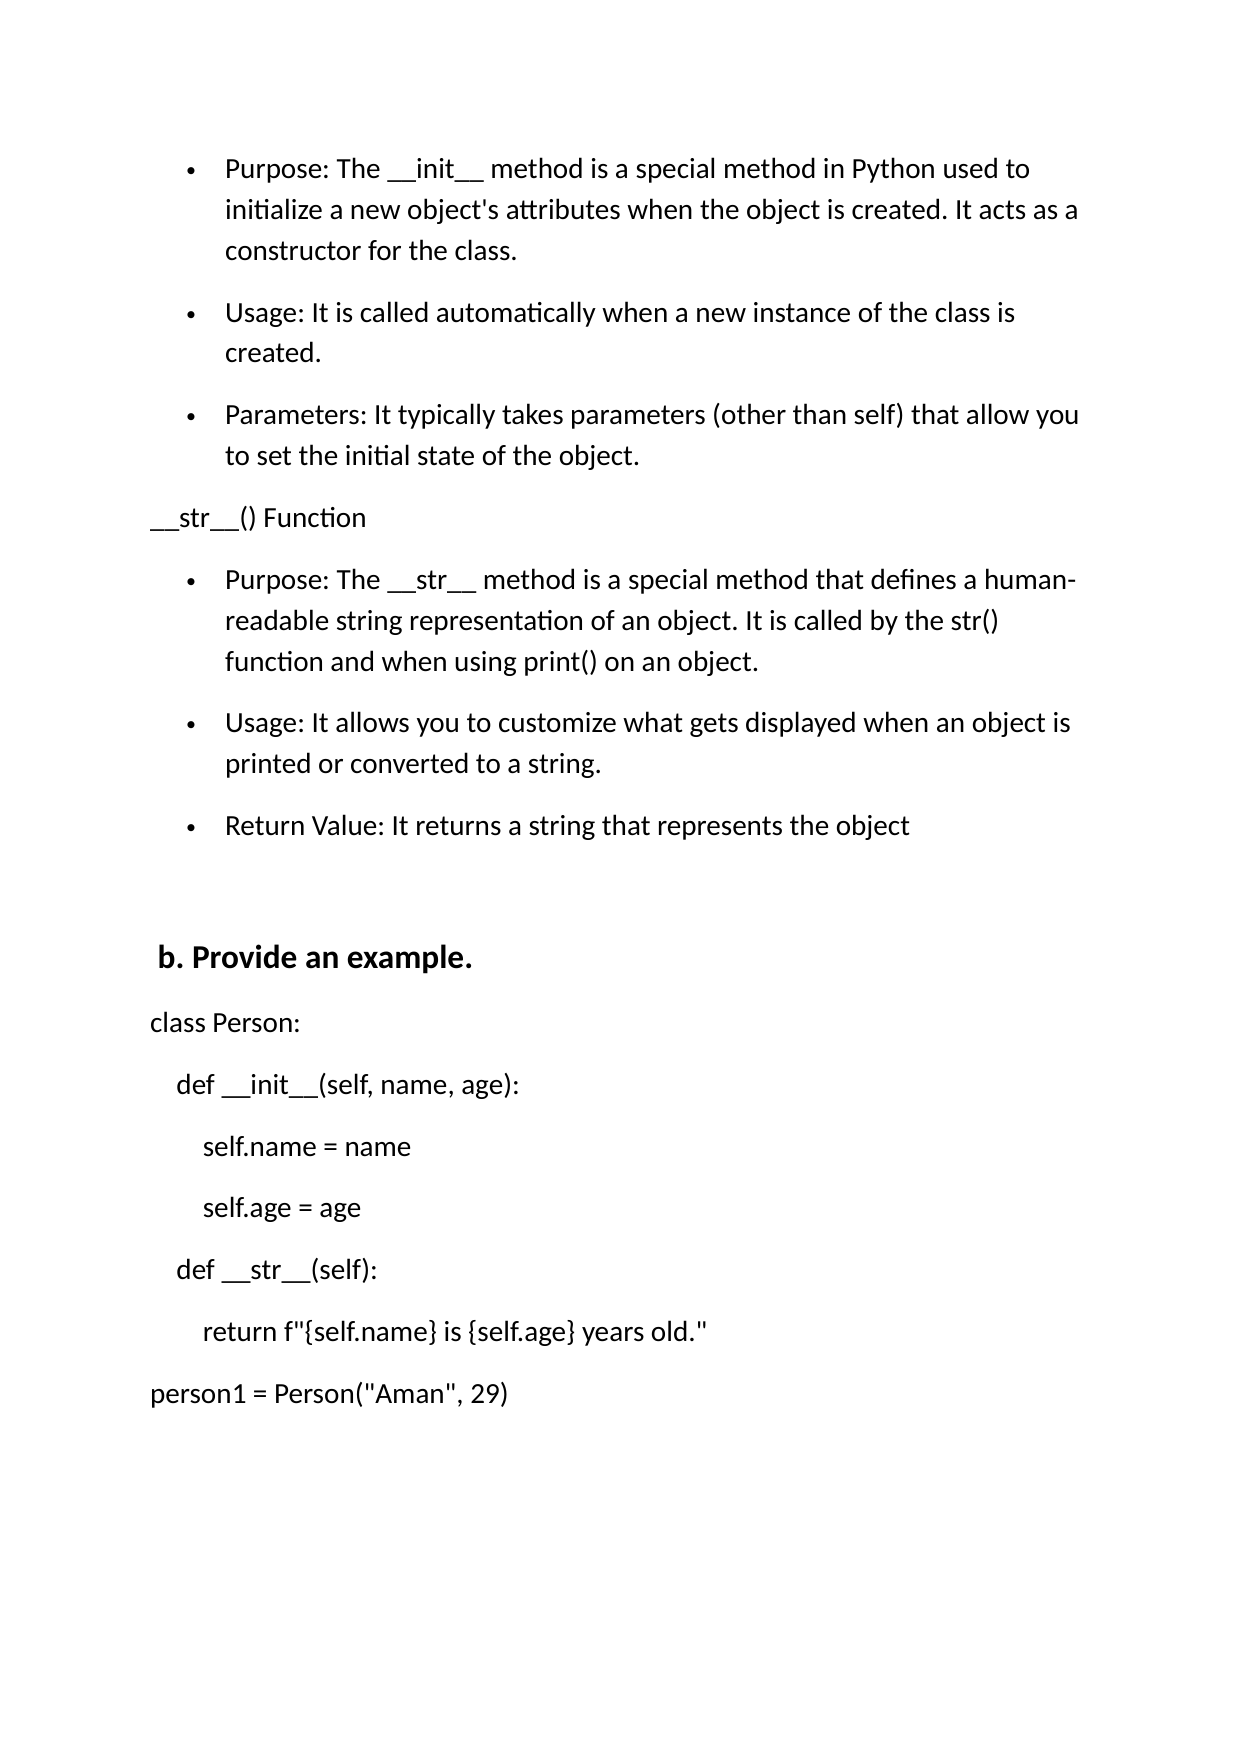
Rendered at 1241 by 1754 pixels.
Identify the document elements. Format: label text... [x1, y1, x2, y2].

text __str__() Function [150, 499, 1090, 535]
list Purpose: The __str__ method is a special method that defines a human-readable string representation of an object. It is called by the str() function and when using print() on an object. [187, 561, 1090, 678]
list Purpose: The __init__ method is a special method in Python used to initialize a new object's attributes when the object is created. It acts as a constructor for the class. [187, 150, 1090, 267]
text def __init__(self, name, age): [150, 1066, 1090, 1102]
list Parameters: It typically takes parameters (other than self) that allow you to set the initial state of the object. [187, 396, 1090, 473]
text return f"{self.name} is {self.age} years old." [150, 1313, 1090, 1349]
text b. Provide an example. [150, 937, 1090, 977]
text person1 = Person("Aman", 29) [150, 1375, 1090, 1410]
text self.age = age [150, 1189, 1090, 1225]
list Usage: It allows you to customize what gets displayed when an object is printed or converted to a string. [187, 704, 1090, 781]
list Usage: It is called automatically when a new instance of the class is created. [187, 294, 1090, 370]
list Return Value: It returns a string that represents the object [187, 807, 1090, 843]
text self.name = name [150, 1128, 1090, 1163]
text def __str__(self): [150, 1251, 1090, 1287]
text class Person: [150, 1004, 1090, 1040]
